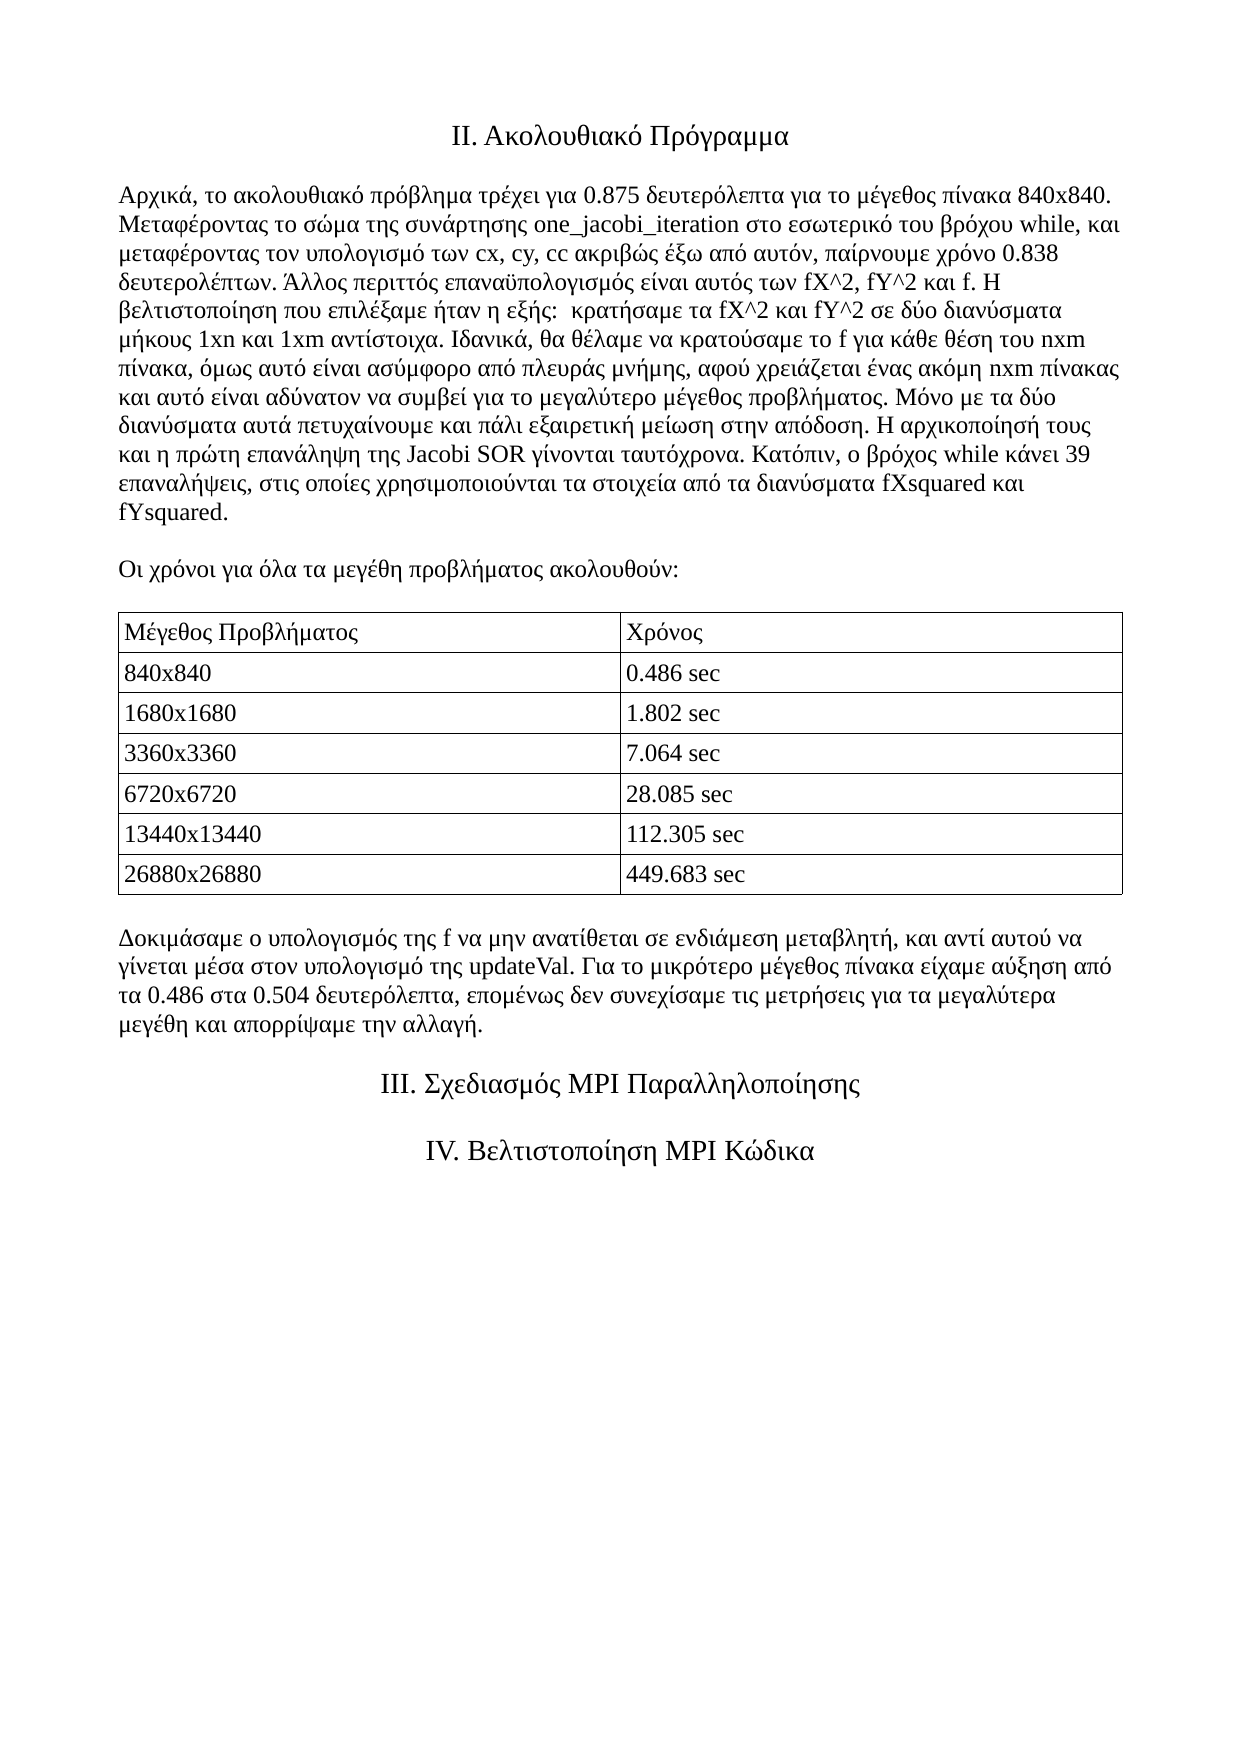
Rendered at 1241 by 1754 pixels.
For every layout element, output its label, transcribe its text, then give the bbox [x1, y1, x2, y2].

table_header Μέγεθος Προβλήματος [119, 613, 620, 652]
table_cell 112.305 sec [621, 814, 1122, 853]
table_cell 26880x26880 [119, 855, 620, 894]
table_cell 13440x13440 [119, 814, 620, 853]
text ΙΙΙ. Σχεδιασμός MPI Παραλληλοποίησης [118, 1066, 1122, 1100]
table_cell 7.064 sec [621, 734, 1122, 773]
table_cell 1.802 sec [621, 693, 1122, 733]
table_cell 1680x1680 [119, 693, 620, 733]
table_cell 449.683 sec [621, 855, 1122, 894]
table_cell 3360x3360 [119, 734, 620, 773]
table_cell 28.085 sec [621, 774, 1122, 813]
table_cell 6720x6720 [119, 774, 620, 813]
text Οι χρόνοι για όλα τα μεγέθη προβλήματος ακολουθούν: [118, 554, 1122, 583]
text Δοκιμάσαμε ο υπολογισμός της f να μην ανατίθεται σε ενδιάμεση μεταβλητή, και αντί αυτού να γίνεται μέσα στον υπολογισμό της updateVal. Για το μικρότερο μέγεθος πίνακα είχαμε αύξηση από τα 0.486 στα 0.504 δευτερόλεπτα, επομένως δεν συνεχίσαμε τις μετρήσεις για τα μεγαλύτερα μεγέθη και απορρίψαμε την αλλαγή. [118, 923, 1122, 1038]
table_header Χρόνος [621, 613, 1122, 652]
table_cell 0.486 sec [621, 653, 1122, 692]
text IV. Βελτιστοποίηση ΜΡΙ Κώδικα [118, 1133, 1122, 1167]
text ΙΙ. Ακολουθιακό Πρόγραμμα [118, 118, 1122, 152]
text Αρχικά, το ακολουθιακό πρόβλημα τρέχει για 0.875 δευτερόλεπτα για το μέγεθος πίνακα 840x840. Μεταφέροντας το σώμα της συνάρτησης one_jacobi_iteration στο εσωτερικό του βρόχου while, και μεταφέροντας τον υπολογισμό των cx, cy, cc ακριβώς έξω από αυτόν, παίρνουμε χρόνο 0.838 δευτερολέπτων. Άλλος περιττός επαναϋπολογισμός είναι αυτός των fX^2, fY^2 και f. Η βελτιστοποίηση που επιλέξαμε ήταν η εξής: κρατήσαμε τα fX^2 και fY^2 σε δύο διανύσματα μήκους 1xn και 1xm αντίστοιχα. Ιδανικά, θα θέλαμε να κρατούσαμε το f για κάθε θέση του nxm πίνακα, όμως αυτό είναι ασύμφορο από πλευράς μνήμης, αφού χρειάζεται ένας ακόμη nxm πίνακας και αυτό είναι αδύνατον να συμβεί για το μεγαλύτερο μέγεθος προβλήματος. Μόνο με τα δύο διανύσματα αυτά πετυχαίνουμε και πάλι εξαιρετική μείωση στην απόδοση. Η αρχικοποίησή τους και η πρώτη επανάληψη της Jacobi SOR γίνονται ταυτόχρονα. Κατόπιν, ο βρόχος while κάνει 39 επαναλήψεις, στις οποίες χρησιμοποιούνται τα στοιχεία από τα διανύσματα fXsquared και fYsquared. [118, 180, 1122, 525]
table_cell 840x840 [119, 653, 620, 692]
